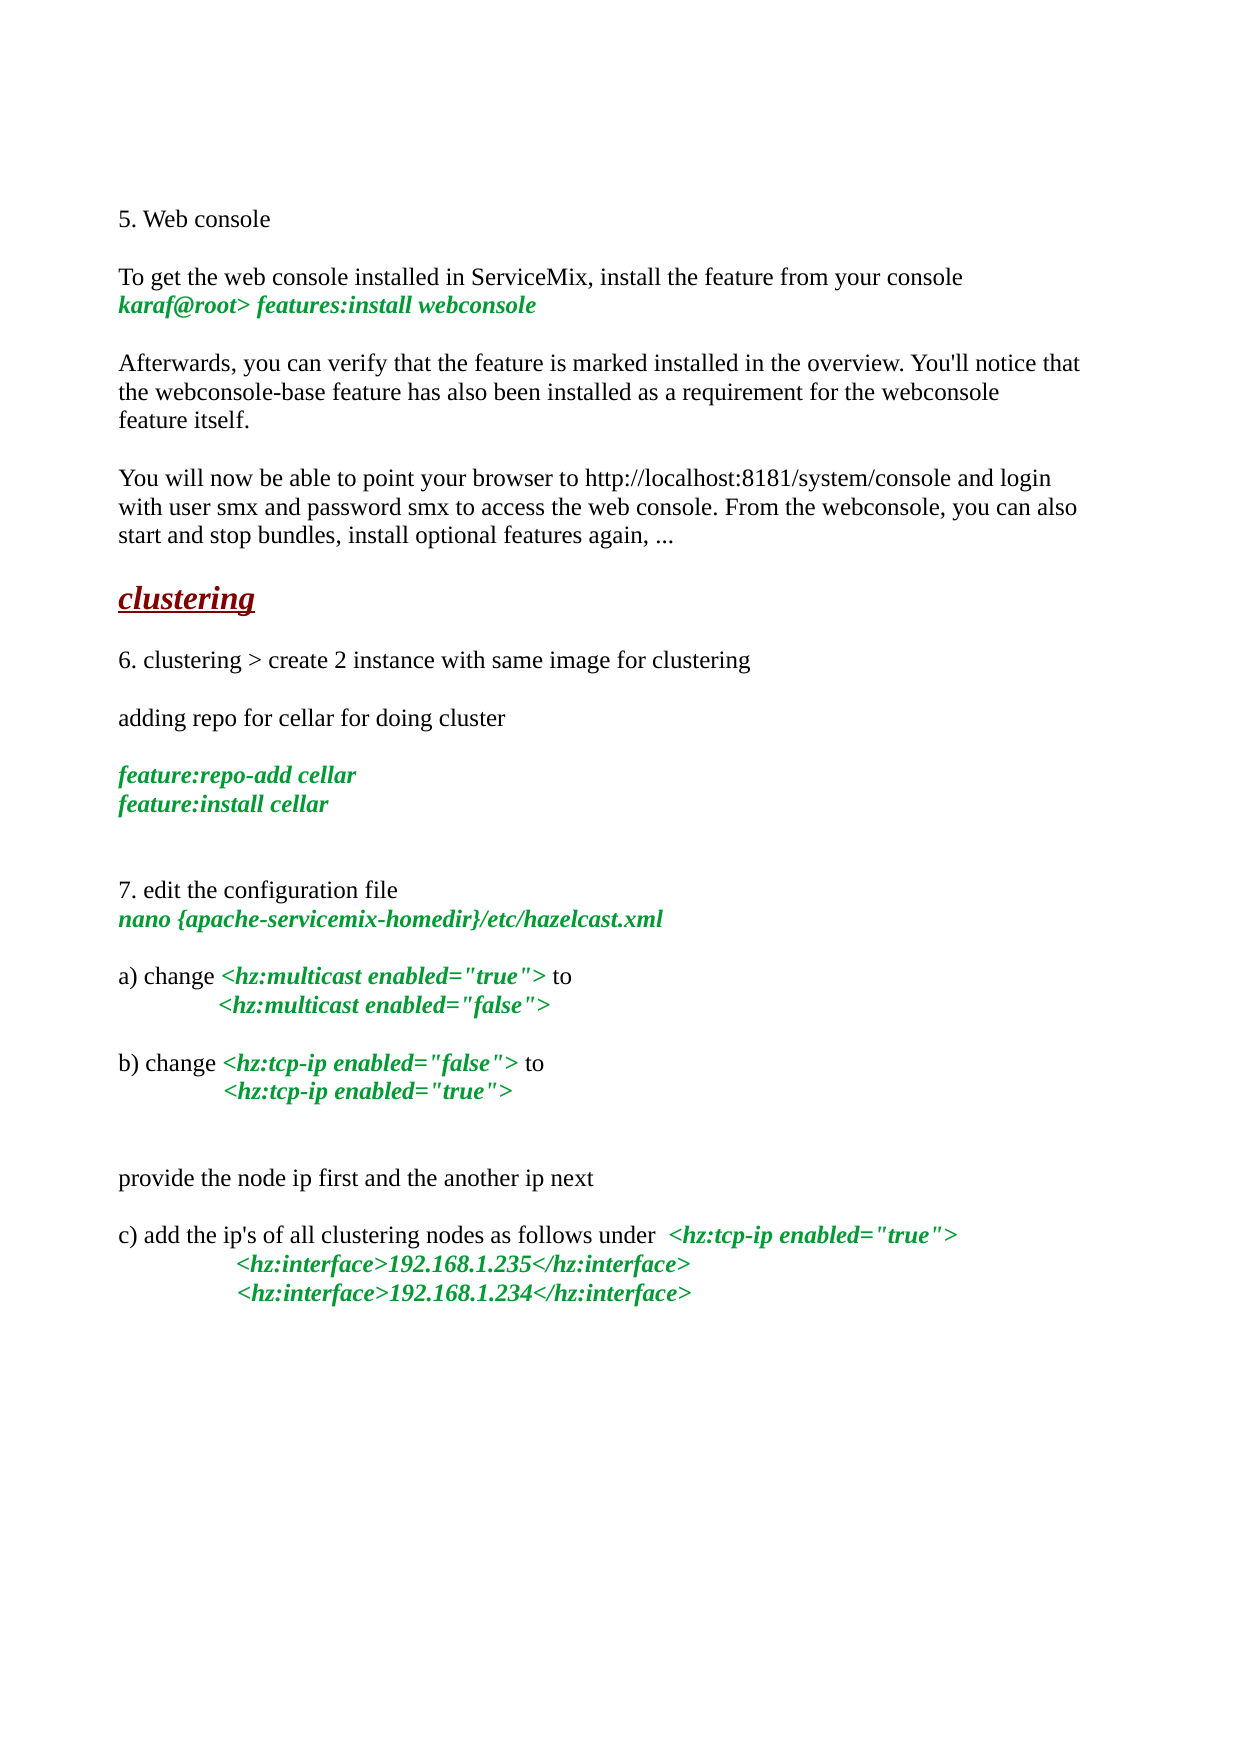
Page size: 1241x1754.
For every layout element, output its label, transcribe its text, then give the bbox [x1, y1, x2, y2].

text c) add the ip's of all clustering nodes as follows under <hz:tcp-ip enabled="true"> [118, 1220, 1122, 1249]
text feature:repo-add cellar [118, 760, 1122, 789]
text <hz:tcp-ip enabled="true"> [118, 1076, 1122, 1105]
text the webconsole-base feature has also been installed as a requirement for the webconsole [118, 377, 1122, 406]
text <hz:interface>192.168.1.235</hz:interface> [118, 1249, 1122, 1278]
text To get the web console installed in ServiceMix, install the feature from your console [118, 262, 1122, 291]
text 5. Web console [118, 204, 1122, 233]
text b) change <hz:tcp-ip enabled="false"> to [118, 1048, 1122, 1076]
text feature itself. [118, 406, 1122, 434]
text adding repo for cellar for doing cluster [118, 703, 1122, 731]
text nano {apache-servicemix-homedir}/etc/hazelcast.xml [118, 904, 1122, 933]
text provide the node ip first and the another ip next [118, 1163, 1122, 1191]
text with user smx and password smx to access the web console. From the webconsole, you can also [118, 492, 1122, 521]
text 6. clustering > create 2 instance with same image for clustering [118, 645, 1122, 674]
text 7. edit the configuration file [118, 875, 1122, 904]
text clustering [118, 578, 1122, 616]
text karaf@root> features:install webconsole [118, 291, 1122, 319]
text <hz:multicast enabled="false"> [118, 990, 1122, 1019]
text a) change <hz:multicast enabled="true"> to [118, 961, 1122, 990]
text <hz:interface>192.168.1.234</hz:interface> [118, 1278, 1122, 1306]
text feature:install cellar [118, 789, 1122, 818]
text start and stop bundles, install optional features again, ... [118, 521, 1122, 549]
text You will now be able to point your browser to http://localhost:8181/system/console and login [118, 463, 1122, 492]
text Afterwards, you can verify that the feature is marked installed in the overview. You'll notice that [118, 348, 1122, 377]
